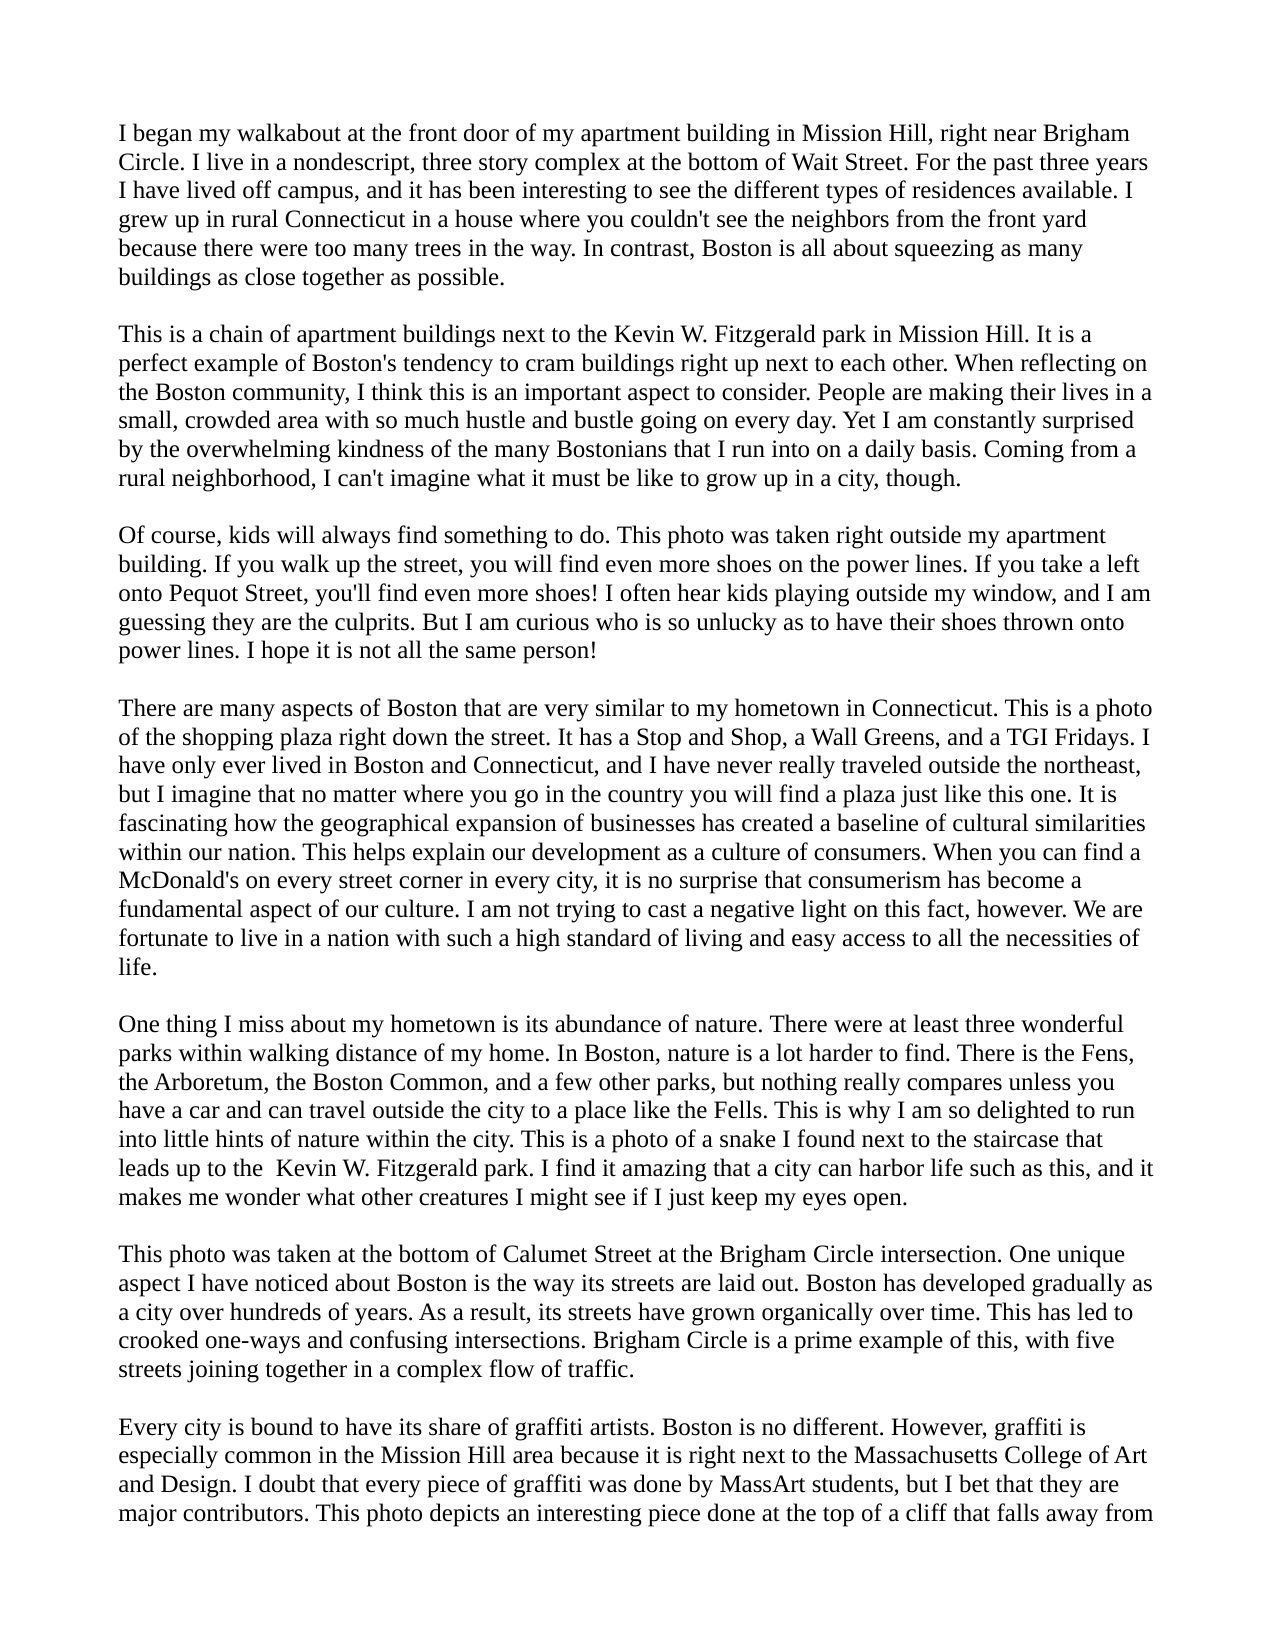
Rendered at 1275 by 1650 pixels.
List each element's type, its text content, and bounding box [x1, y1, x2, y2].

text Of course, kids will always find something to do. This photo was taken right outside my apartment building. If you walk up the street, you will find even more shoes on the power lines. If you take a left onto Pequot Street, you'll find even more shoes! I often hear kids playing outside my window, and I am guessing they are the culprits. But I am curious who is so unlucky as to have their shoes thrown onto power lines. I hope it is not all the same person! [118, 521, 1157, 664]
text I began my walkabout at the front door of my apartment building in Mission Hill, right near Brigham Circle. I live in a nondescript, three story complex at the bottom of Wait Street. For the past three years I have lived off campus, and it has been interesting to see the different types of residences available. I grew up in rural Connecticut in a house where you couldn't see the neighbors from the front yard because there were too many trees in the way. In contrast, Boston is all about squeezing as many buildings as close together as possible. [118, 118, 1157, 291]
text Every city is bound to have its share of graffiti artists. Boston is no different. However, graffiti is especially common in the Mission Hill area because it is right next to the Massachusetts College of Art and Design. I doubt that every piece of graffiti was done by MassArt students, but I bet that they are major contributors. This photo depicts an interesting piece done at the top of a cliff that falls away from [118, 1412, 1157, 1527]
text There are many aspects of Boston that are very similar to my hometown in Connecticut. This is a photo of the shopping plaza right down the street. It has a Stop and Shop, a Wall Greens, and a TGI Fridays. I have only ever lived in Boston and Connecticut, and I have never really traveled outside the northeast, but I imagine that no matter where you go in the country you will find a plaza just like this one. It is fascinating how the geographical expansion of businesses has created a baseline of cultural similarities within our nation. This helps explain our development as a culture of consumers. When you can find a McDonald's on every street corner in every city, it is no surprise that consumerism has become a fundamental aspect of our culture. I am not trying to cast a negative light on this fact, however. We are fortunate to live in a nation with such a high standard of living and easy access to all the necessities of life. [118, 693, 1157, 981]
text This photo was taken at the bottom of Calumet Street at the Brigham Circle intersection. One unique aspect I have noticed about Boston is the way its streets are laid out. Boston has developed gradually as a city over hundreds of years. As a result, its streets have grown organically over time. This has led to crooked one-ways and confusing intersections. Brigham Circle is a prime example of this, with five streets joining together in a complex flow of traffic. [118, 1239, 1157, 1383]
text This is a chain of apartment buildings next to the Kevin W. Fitzgerald park in Mission Hill. It is a perfect example of Boston's tendency to cram buildings right up next to each other. When reflecting on the Boston community, I think this is an important aspect to consider. People are making their lives in a small, crowded area with so much hustle and bustle going on every day. Yet I am constantly surprised by the overwhelming kindness of the many Bostonians that I run into on a daily basis. Coming from a rural neighborhood, I can't imagine what it must be like to grow up in a city, though. [118, 319, 1157, 492]
text One thing I miss about my hometown is its abundance of nature. There were at least three wonderful parks within walking distance of my home. In Boston, nature is a lot harder to find. There is the Fens, the Arboretum, the Boston Common, and a few other parks, but nothing really compares unless you have a car and can travel outside the city to a place like the Fells. This is why I am so delighted to run into little hints of nature within the city. This is a photo of a snake I found next to the staircase that leads up to the Kevin W. Fitzgerald park. I find it amazing that a city can harbor life such as this, and it makes me wonder what other creatures I might see if I just keep my eyes open. [118, 1009, 1157, 1211]
